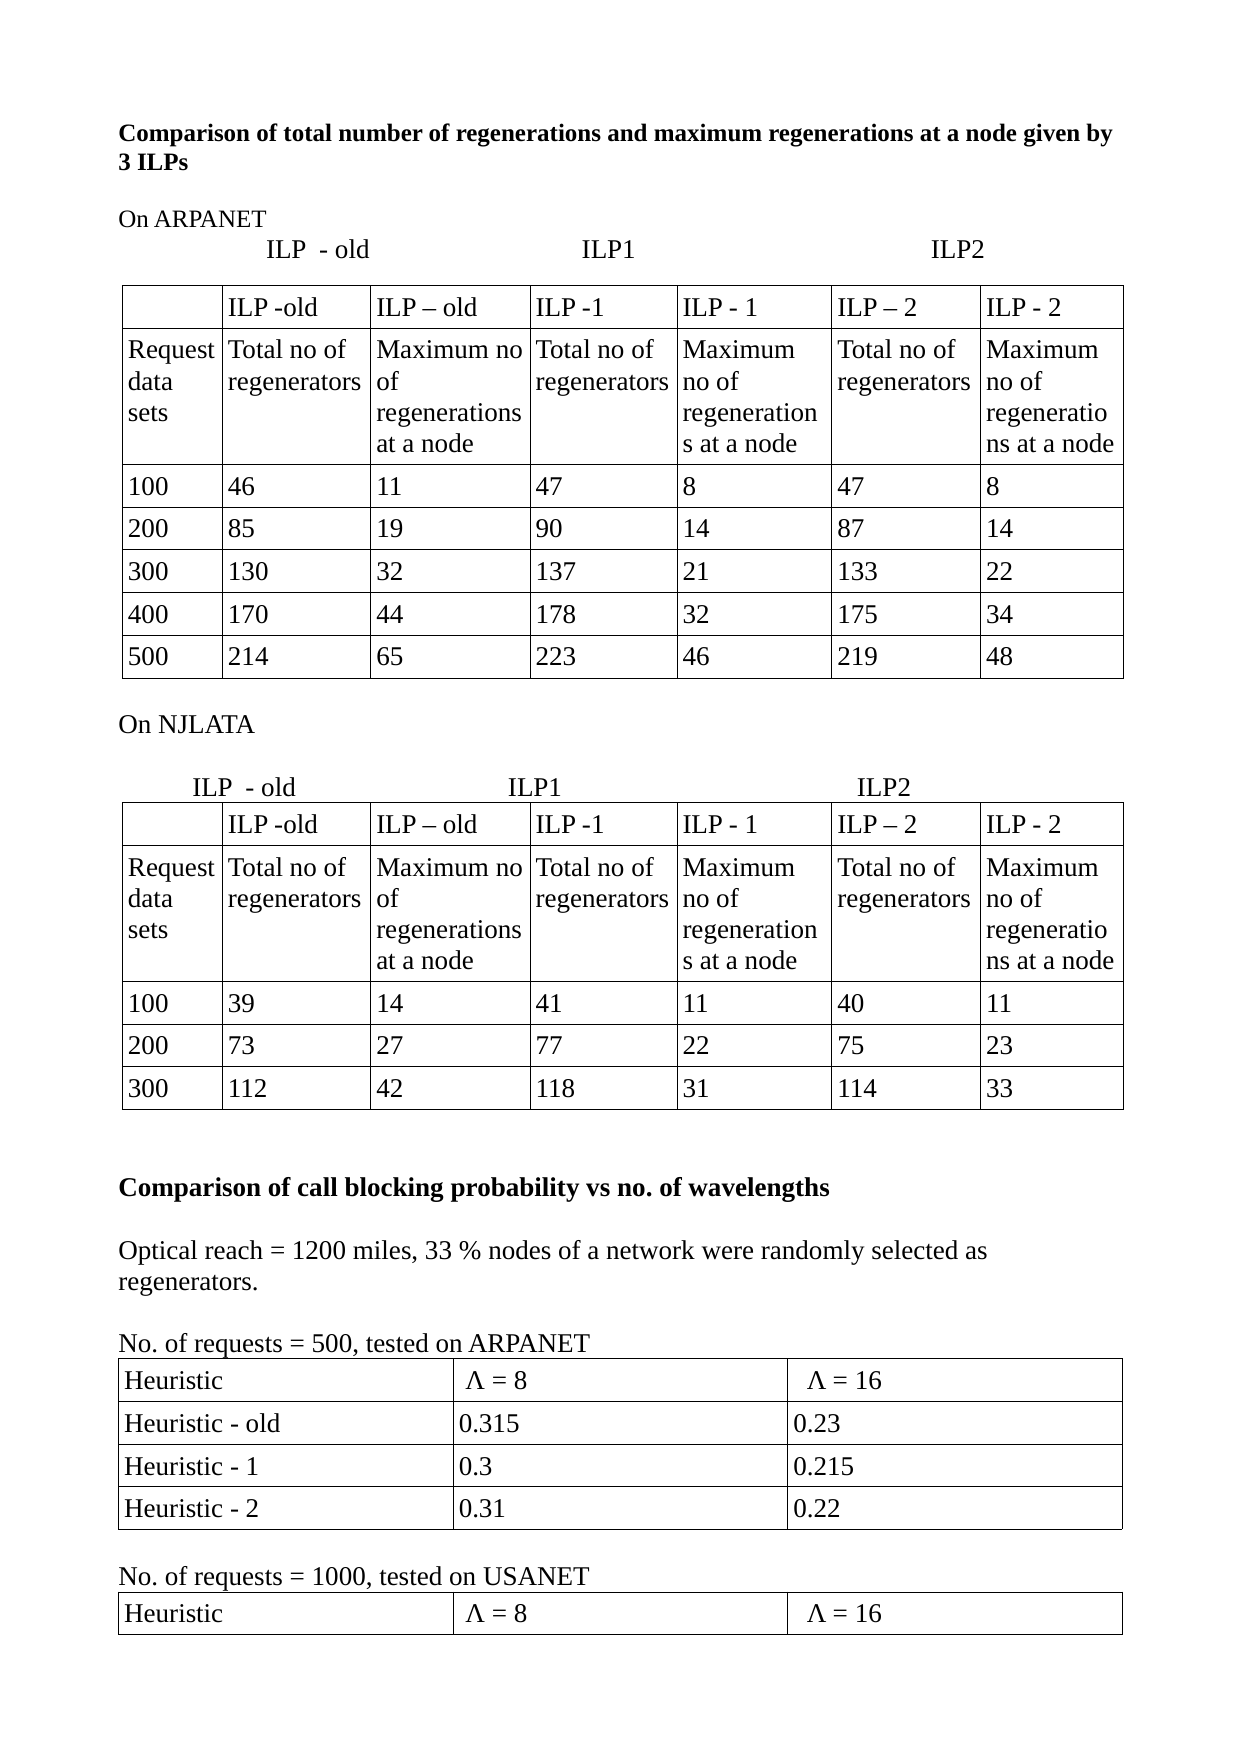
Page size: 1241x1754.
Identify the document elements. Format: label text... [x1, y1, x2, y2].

table_cell 19 [371, 508, 530, 549]
table_cell 0.31 [454, 1487, 787, 1529]
text Comparison of total number of regenerations and maximum regenerations at a node given by 3 ILPs [118, 118, 1122, 176]
text No. of requests = 1000, tested on USANET [118, 1560, 1122, 1592]
table_cell 0.315 [454, 1402, 787, 1444]
table_cell 32 [678, 593, 831, 635]
table_cell 133 [832, 550, 980, 592]
table_cell 90 [531, 508, 677, 549]
text No. of requests = 500, tested on ARPANET [118, 1327, 1122, 1358]
table_cell 178 [531, 593, 677, 635]
table_cell 46 [223, 465, 370, 507]
table_header ILP – 2 [832, 803, 980, 845]
table_cell Total no of regenerators [832, 846, 980, 981]
table_cell 14 [678, 508, 831, 549]
table_cell Maximum no of regenerations at a node [371, 329, 530, 464]
table_cell 200 [123, 508, 222, 549]
table_header ILP -1 [531, 803, 677, 845]
table_cell 21 [678, 550, 831, 592]
table_cell 500 [123, 636, 222, 677]
table_header Λ = 8 [454, 1359, 787, 1401]
table_cell 22 [981, 550, 1123, 592]
table_header ILP -1 [531, 286, 677, 328]
table_cell 14 [371, 982, 530, 1024]
table_cell Request data sets [123, 846, 222, 981]
text On ARPANET [118, 204, 1122, 233]
table_cell 27 [371, 1025, 530, 1066]
table_cell 219 [832, 636, 980, 677]
table_cell 137 [531, 550, 677, 592]
table_header Λ = 16 [788, 1359, 1122, 1401]
table_header ILP – old [371, 286, 530, 328]
text ILP - old ILP1 ILP2 [118, 771, 1122, 802]
table_cell 112 [223, 1067, 370, 1109]
table_header ILP -old [223, 286, 370, 328]
table_cell 14 [981, 508, 1123, 549]
table_cell 11 [678, 982, 831, 1024]
table_cell 118 [531, 1067, 677, 1109]
table_cell 48 [981, 636, 1123, 677]
table_cell 11 [371, 465, 530, 507]
table_cell 114 [832, 1067, 980, 1109]
table_cell Heuristic - 2 [119, 1487, 453, 1529]
table_header ILP – old [371, 803, 530, 845]
table_cell 300 [123, 1067, 222, 1109]
table_cell 65 [371, 636, 530, 677]
table_cell 32 [371, 550, 530, 592]
table_cell 47 [531, 465, 677, 507]
text Optical reach = 1200 miles, 33 % nodes of a network were randomly selected as regenerators. [118, 1234, 1122, 1296]
table_cell 100 [123, 465, 222, 507]
table_cell Heuristic - old [119, 1402, 453, 1444]
table_cell 8 [678, 465, 831, 507]
table_cell 300 [123, 550, 222, 592]
text On NJLATA [118, 709, 1122, 771]
text Comparison of call blocking probability vs no. of wavelengths [118, 1171, 1122, 1203]
table_cell 0.23 [788, 1402, 1122, 1444]
table_cell 31 [678, 1067, 831, 1109]
table_header Heuristic [119, 1593, 453, 1634]
table_cell 22 [678, 1025, 831, 1066]
table_cell 130 [223, 550, 370, 592]
table_cell Heuristic - 1 [119, 1445, 453, 1486]
table_cell 214 [223, 636, 370, 677]
table_cell 73 [223, 1025, 370, 1066]
table_header ILP -old [223, 803, 370, 845]
table_cell 87 [832, 508, 980, 549]
table_header [123, 803, 222, 845]
table_header ILP - 1 [678, 803, 831, 845]
table_cell 39 [223, 982, 370, 1024]
table_cell 223 [531, 636, 677, 677]
table_cell 41 [531, 982, 677, 1024]
table_cell Total no of regenerators [223, 846, 370, 981]
table_cell Total no of regenerators [531, 846, 677, 981]
table_cell 200 [123, 1025, 222, 1066]
table_header ILP - 1 [678, 286, 831, 328]
table_cell Request data sets [123, 329, 222, 464]
table_cell 400 [123, 593, 222, 635]
table_cell Total no of regenerators [832, 329, 980, 464]
table_cell 0.3 [454, 1445, 787, 1486]
table_cell Maximum no of regenerations at a node [371, 846, 530, 981]
table_cell 40 [832, 982, 980, 1024]
table_header ILP - 2 [981, 803, 1123, 845]
table_header Λ = 8 [454, 1593, 787, 1634]
table_cell 42 [371, 1067, 530, 1109]
table_cell 11 [981, 982, 1123, 1024]
table_cell 85 [223, 508, 370, 549]
table_cell 77 [531, 1025, 677, 1066]
table_header [123, 286, 222, 328]
text ILP - old ILP1 ILP2 [118, 233, 1122, 264]
table_cell 100 [123, 982, 222, 1024]
table_cell Maximum no of regenerations at a node [678, 846, 831, 981]
table_header ILP - 2 [981, 286, 1123, 328]
table_cell Maximum no of regenerations at a node [981, 329, 1123, 464]
table_cell 0.215 [788, 1445, 1122, 1486]
table_cell 34 [981, 593, 1123, 635]
table_cell 75 [832, 1025, 980, 1066]
table_cell 44 [371, 593, 530, 635]
table_cell Maximum no of regenerations at a node [981, 846, 1123, 981]
table_cell Maximum no of regenerations at a node [678, 329, 831, 464]
table_cell Total no of regenerators [531, 329, 677, 464]
table_cell 170 [223, 593, 370, 635]
table_cell 23 [981, 1025, 1123, 1066]
table_header Λ = 16 [788, 1593, 1122, 1634]
table_cell 47 [832, 465, 980, 507]
table_header ILP – 2 [832, 286, 980, 328]
table_cell 0.22 [788, 1487, 1122, 1529]
table_cell 46 [678, 636, 831, 677]
table_cell 8 [981, 465, 1123, 507]
table_cell 33 [981, 1067, 1123, 1109]
table_cell Total no of regenerators [223, 329, 370, 464]
table_cell 175 [832, 593, 980, 635]
table_header Heuristic [119, 1359, 453, 1401]
